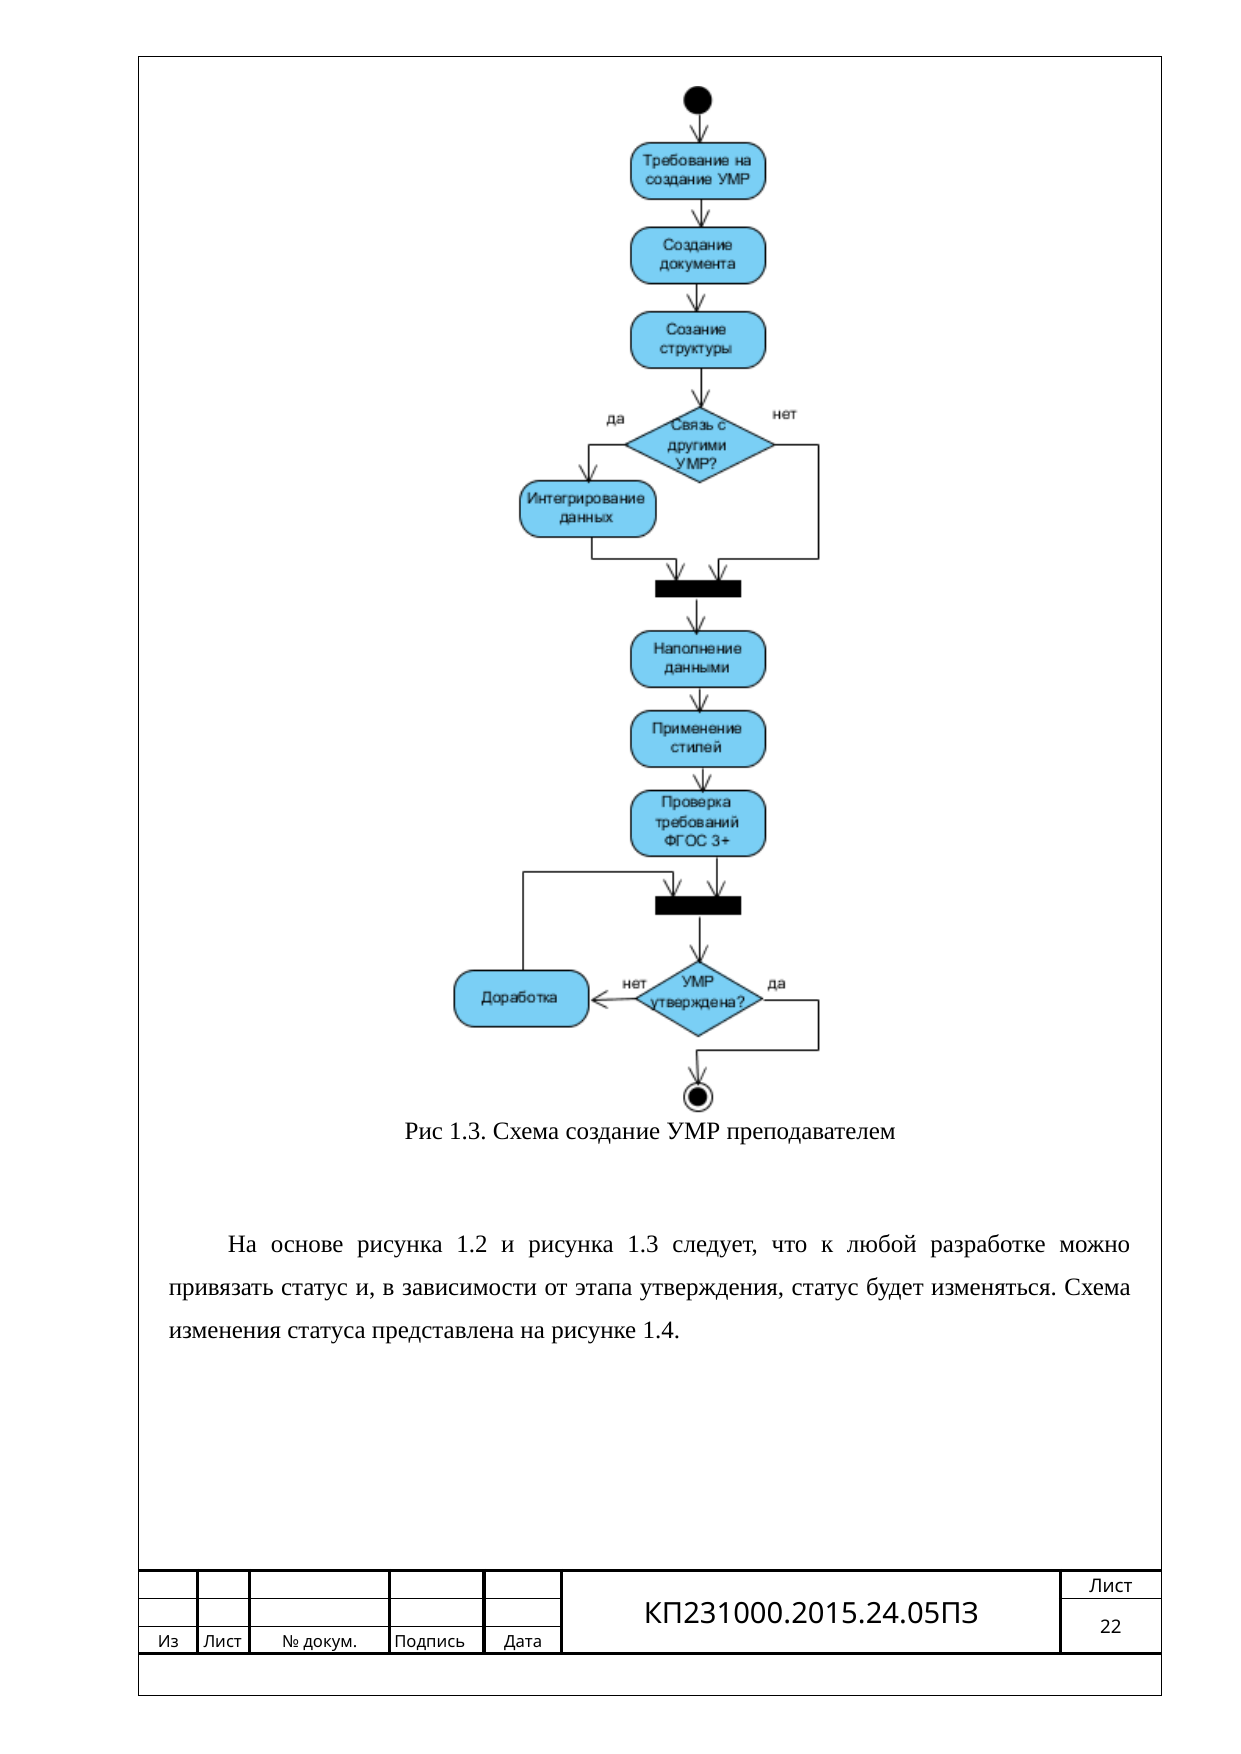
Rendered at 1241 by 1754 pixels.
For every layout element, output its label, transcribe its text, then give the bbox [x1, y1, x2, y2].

picture [435, 86, 865, 1117]
text Рис 1.3. Схема создание УМР преподавателем [168, 1116, 1132, 1145]
text На основе рисунка 1.2 и рисунка 1.3 следует, что к любой разработке можно привязать статус и, в зависимости от этапа утверждения, статус будет изменяться. Схема изменения статуса представлена на рисунке 1.4. [168, 1229, 1132, 1344]
